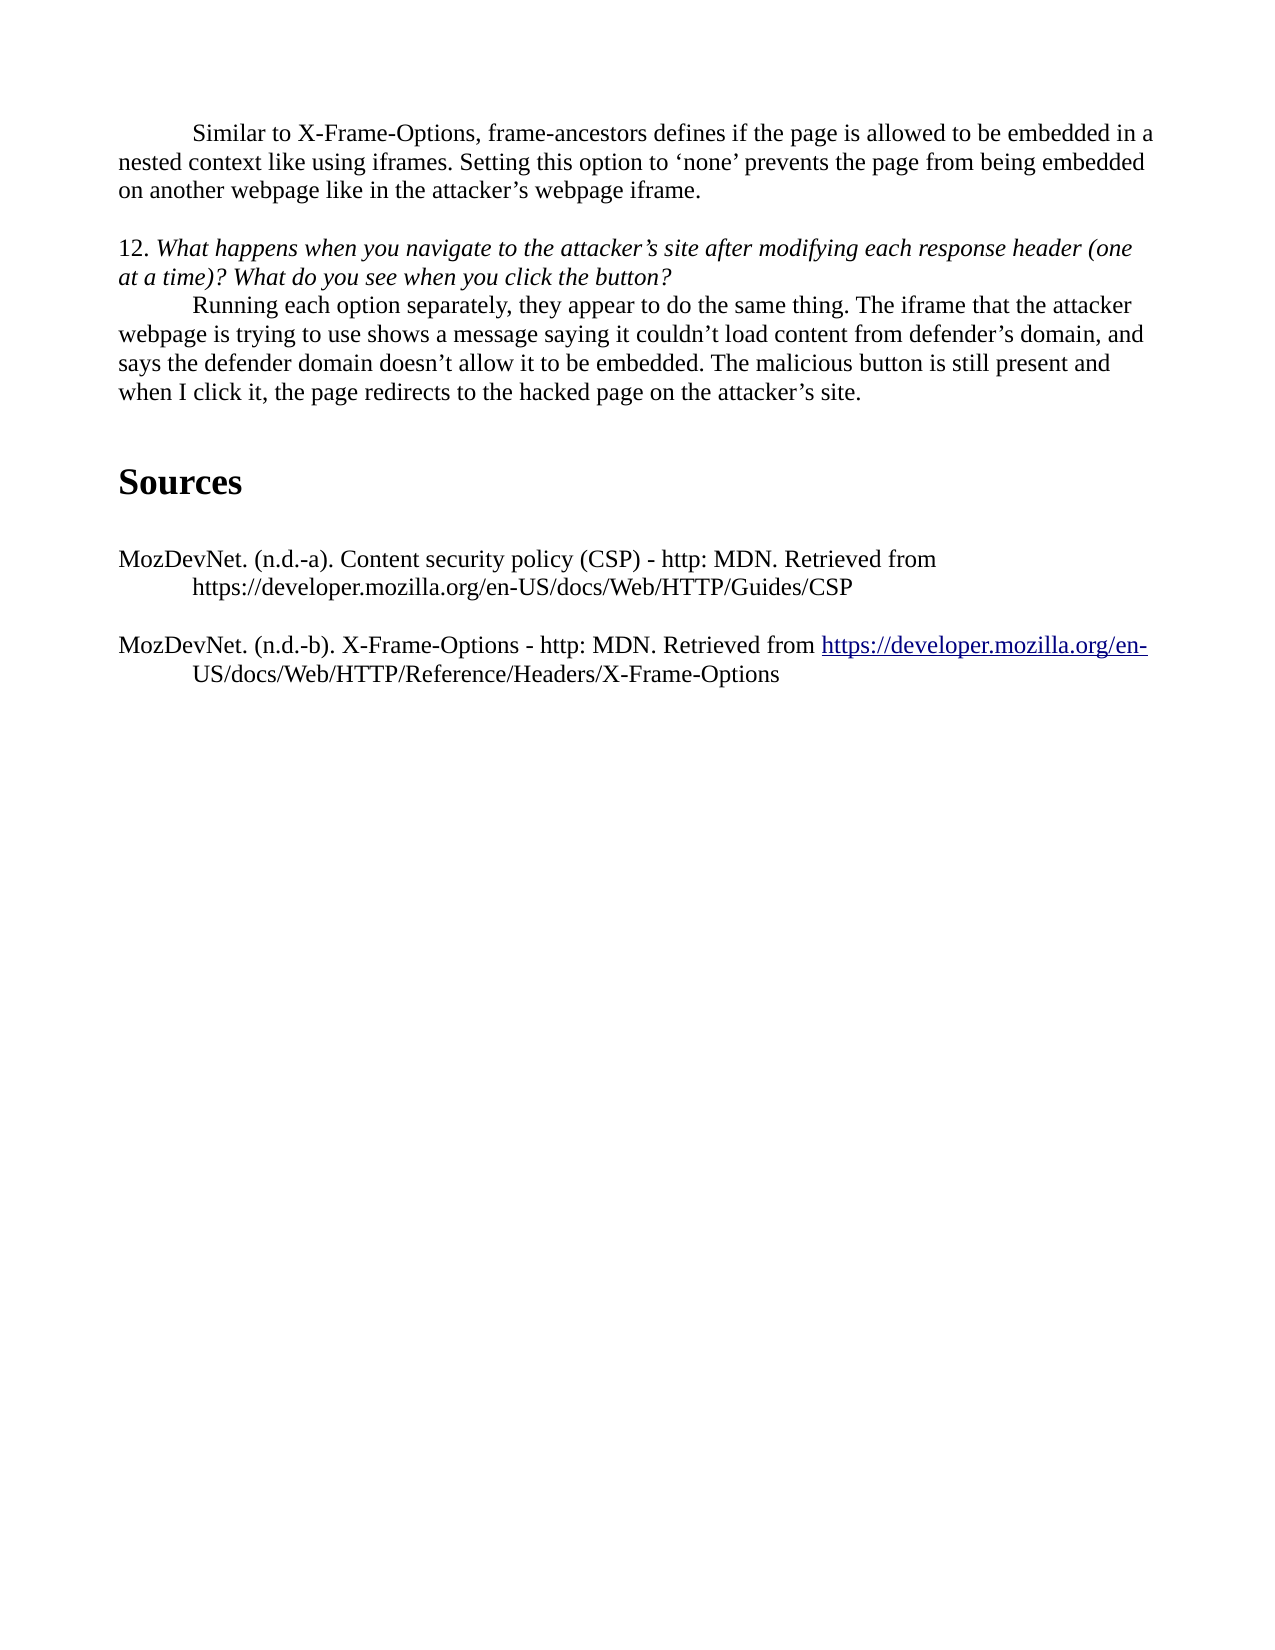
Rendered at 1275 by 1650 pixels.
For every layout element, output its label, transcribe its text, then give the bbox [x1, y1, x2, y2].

subtitle Sources [118, 459, 1157, 502]
text 12. What happens when you navigate to the attacker’s site after modifying each response header (one at a time)? What do you see when you click the button? [118, 233, 1157, 291]
text MozDevNet. (n.d.-a). Content security policy (CSP) - http: MDN. Retrieved from https://developer.mozilla.org/en-US/docs/Web/HTTP/Guides/CSP [118, 515, 1157, 601]
text Running each option separately, they appear to do the same thing. The iframe that the attacker webpage is trying to use shows a message saying it couldn’t load content from defender’s domain, and says the defender domain doesn’t allow it to be embedded. The malicious button is still present and when I click it, the page redirects to the hacked page on the attacker’s site. [118, 291, 1157, 406]
text Similar to X-Frame-Options, frame-ancestors defines if the page is allowed to be embedded in a nested context like using iframes. Setting this option to ‘none’ prevents the page from being embedded on another webpage like in the attacker’s webpage iframe. [118, 118, 1157, 204]
text MozDevNet. (n.d.-b). X-Frame-Options - http: MDN. Retrieved from https://developer.mozilla.org/en- US/docs/Web/HTTP/Reference/Headers/X-Frame-Options [118, 630, 1157, 687]
